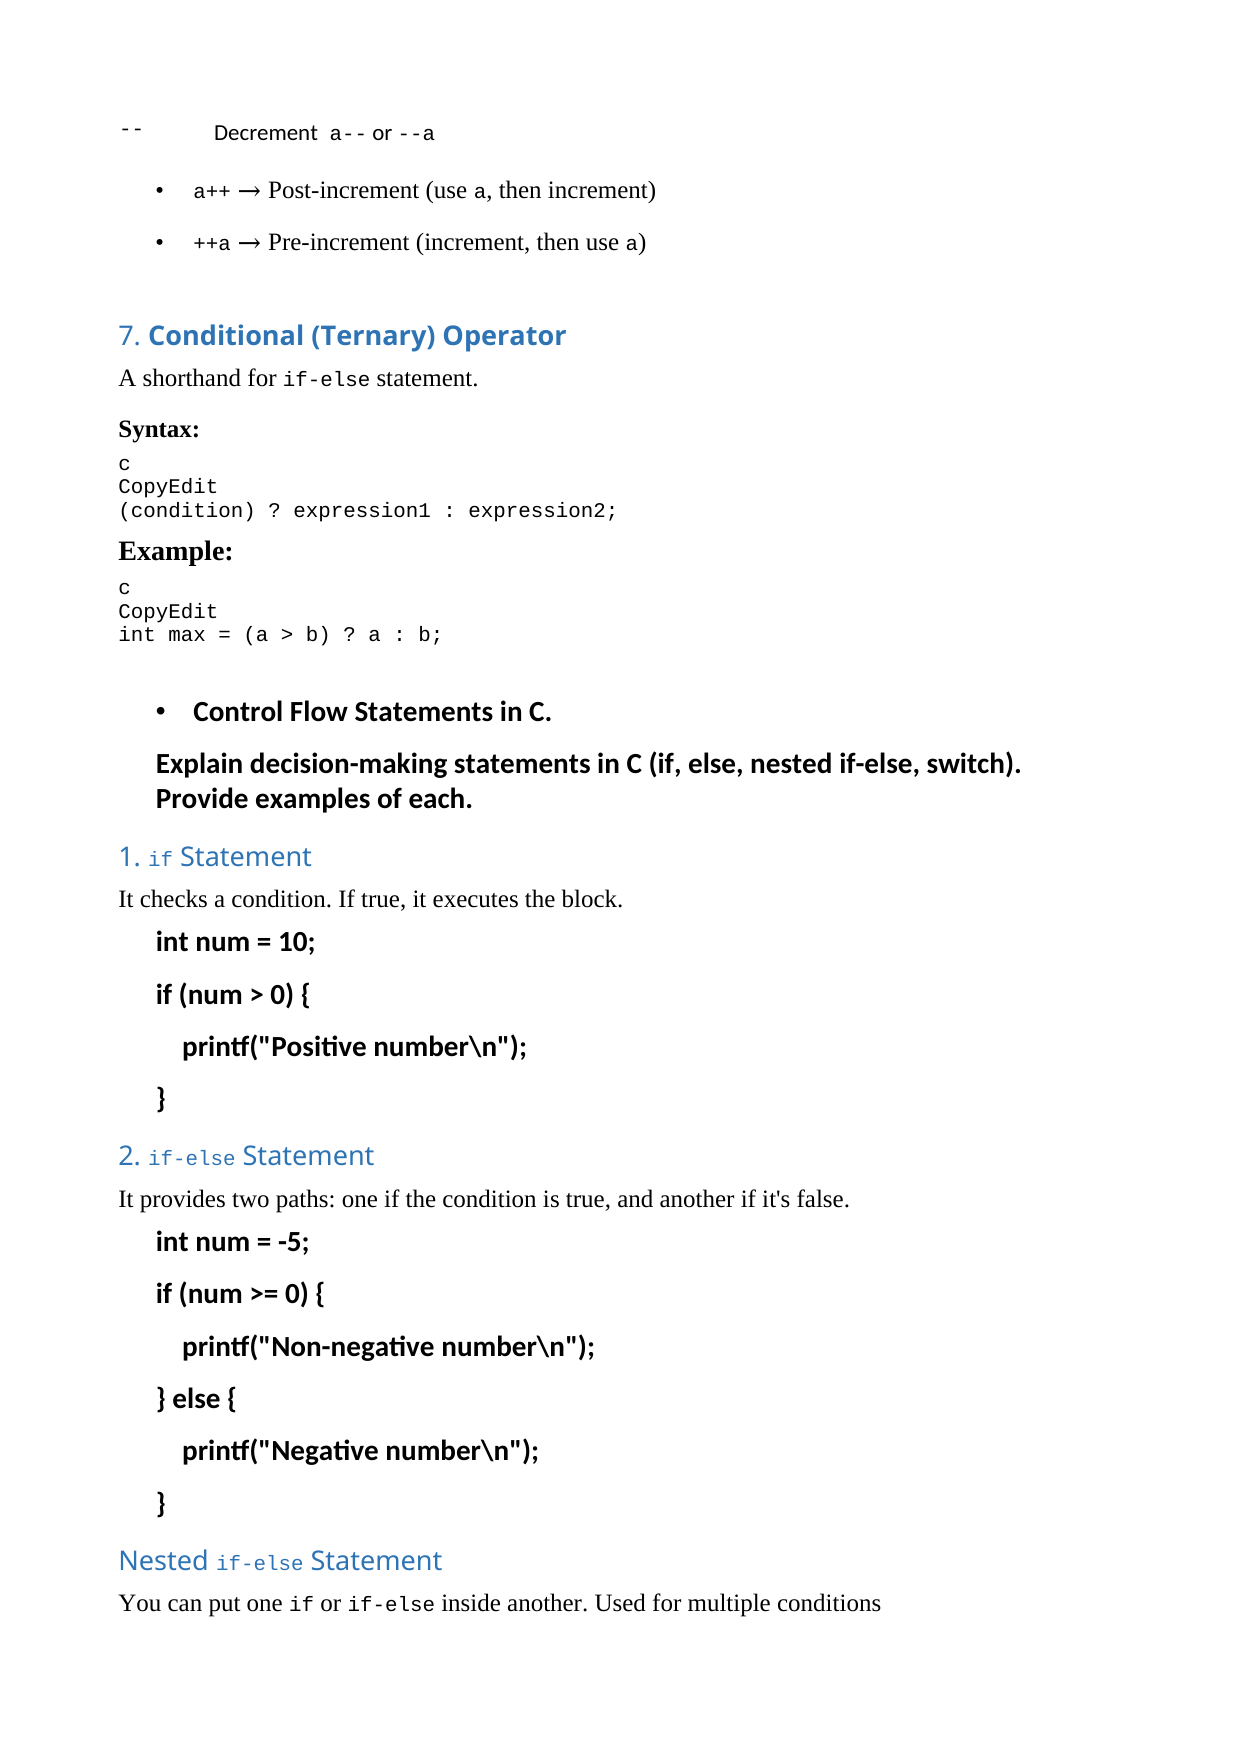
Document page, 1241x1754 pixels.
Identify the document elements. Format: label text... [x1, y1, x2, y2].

text if (num >= 0) { [156, 1276, 1122, 1311]
text CopyEdit [118, 476, 1122, 500]
list ++a → Pre-increment (increment, then use a) [156, 226, 1122, 257]
table_cell -- [118, 118, 213, 163]
text printf("Non-negative number\n"); [156, 1328, 1122, 1363]
text Nested if-else Statement [118, 1541, 1122, 1578]
text (condition) ? expression1 : expression2; [118, 500, 1122, 524]
text c [118, 453, 1122, 476]
text Explain decision-making statements in C (if, else, nested if-else, switch). Provide examples of each. [156, 745, 1122, 816]
text 2. if-else Statement [118, 1137, 1122, 1174]
text It provides two paths: one if the condition is true, and another if it's false. [118, 1184, 1122, 1213]
table_cell Decrement [213, 118, 328, 163]
text Syntax: [118, 414, 1122, 442]
text } [156, 1080, 1122, 1116]
text if (num > 0) { [156, 976, 1122, 1011]
text } [156, 1485, 1122, 1520]
text int max = (a > b) ? a : b; [118, 624, 1122, 648]
text printf("Negative number\n"); [156, 1432, 1122, 1468]
list a++ → Post-increment (use a, then increment) [156, 174, 1122, 205]
text int num = -5; [156, 1223, 1122, 1259]
text A shorthand for if-else statement. [118, 363, 1122, 393]
list Control Flow Statements in C. [156, 693, 1122, 728]
text int num = 10; [156, 923, 1122, 959]
text } else { [156, 1380, 1122, 1416]
text You can put one if or if-else inside another. Used for multiple conditions [118, 1588, 1122, 1618]
text Example: [118, 534, 1122, 567]
text 1. if Statement [118, 837, 1122, 874]
table_cell a-- or --a [329, 118, 442, 163]
text CopyEdit [118, 601, 1122, 624]
text printf("Positive number\n"); [156, 1028, 1122, 1064]
text 7. Conditional (Ternary) Operator [118, 316, 1122, 353]
text c [118, 577, 1122, 601]
text It checks a condition. If true, it executes the block. [118, 884, 1122, 913]
